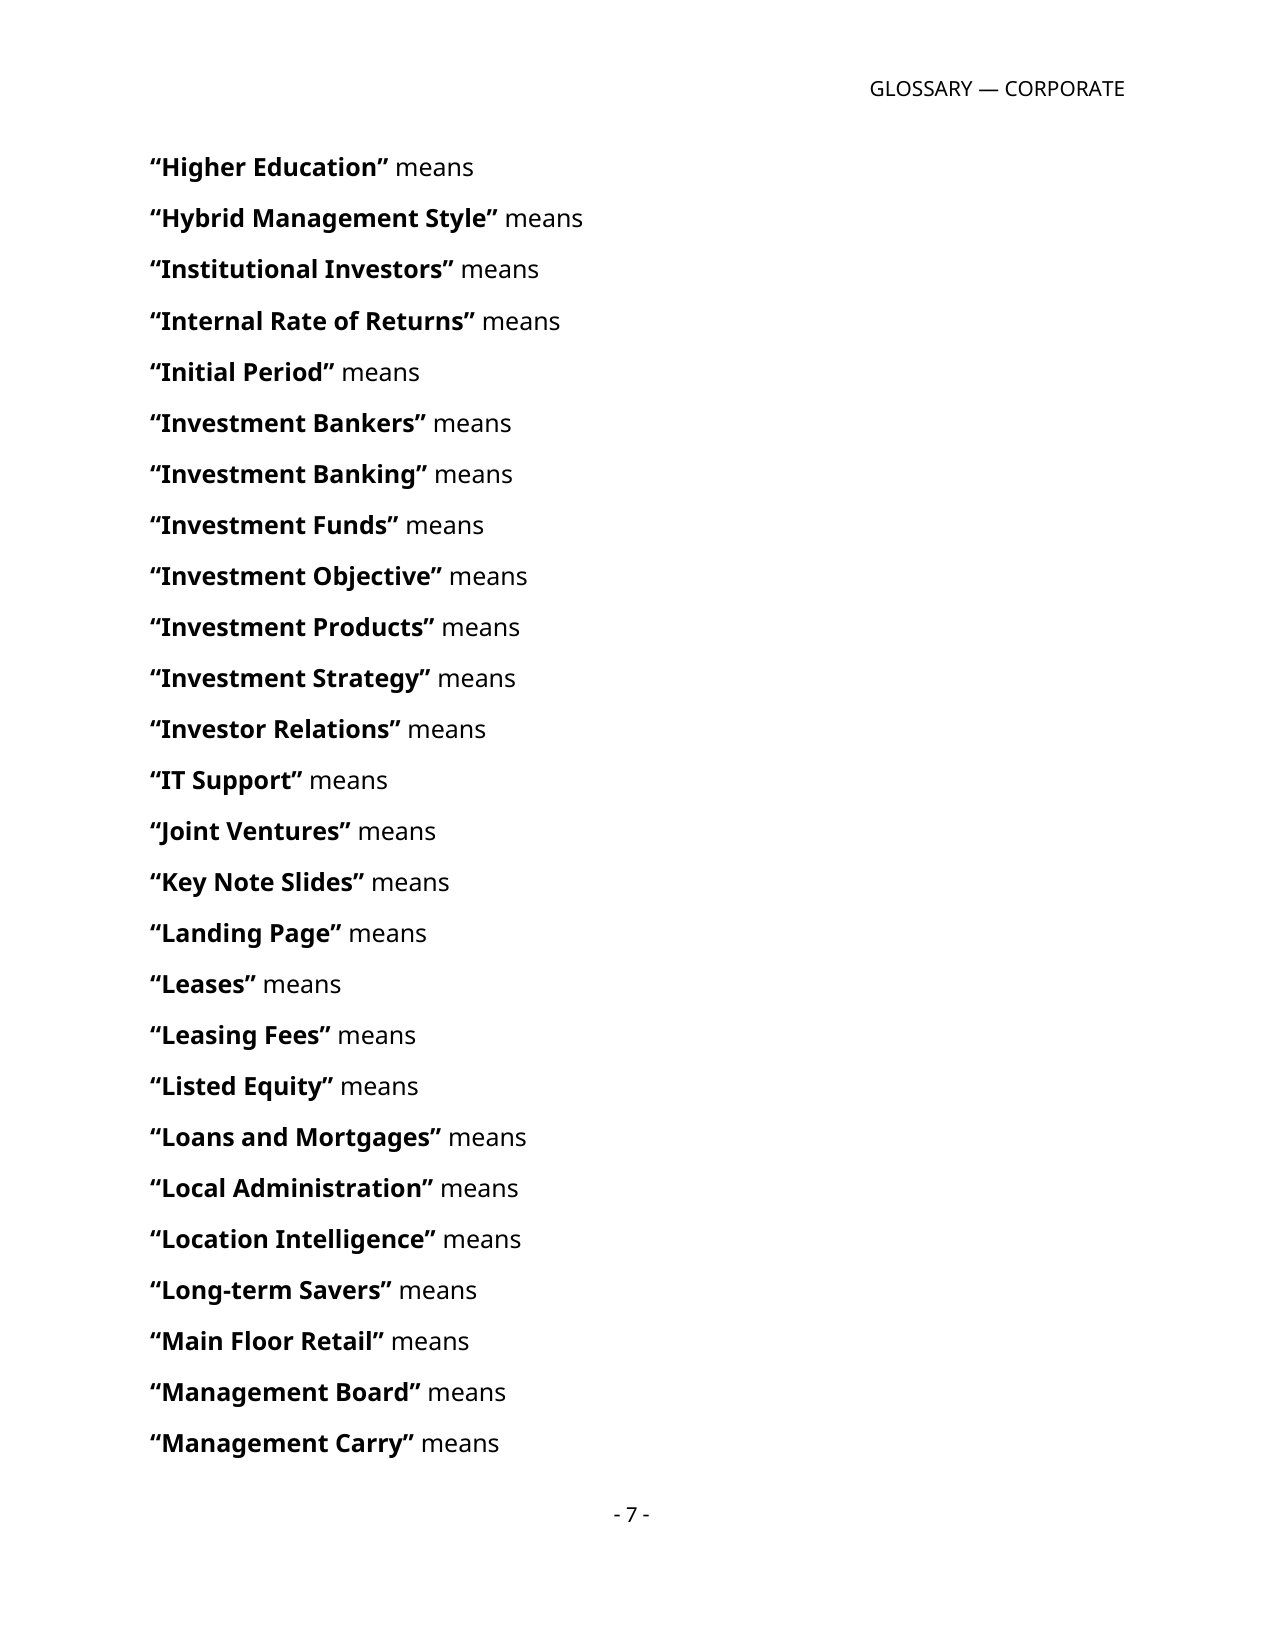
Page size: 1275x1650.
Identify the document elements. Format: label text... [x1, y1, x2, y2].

text “Key Note Slides” means [150, 864, 1125, 899]
text “Investor Relations” means [150, 711, 1125, 746]
text “Internal Rate of Returns” means [150, 303, 1125, 337]
text “Leasing Fees” means [150, 1018, 1125, 1052]
text “Loans and Mortgages” means [150, 1120, 1125, 1154]
text “Listed Equity” means [150, 1069, 1125, 1103]
text “Location Intelligence” means [150, 1222, 1125, 1256]
text “Long-term Savers” means [150, 1273, 1125, 1307]
text “Investment Products” means [150, 609, 1125, 643]
text “Management Carry” means [150, 1426, 1125, 1460]
text “Local Administration” means [150, 1171, 1125, 1205]
text “Hybrid Management Style” means [150, 201, 1125, 235]
text “Leases” means [150, 967, 1125, 1001]
text “Main Floor Retail” means [150, 1324, 1125, 1358]
text “Investment Banking” means [150, 456, 1125, 490]
text “Joint Ventures” means [150, 813, 1125, 848]
text “Investment Objective” means [150, 558, 1125, 592]
text “Institutional Investors” means [150, 252, 1125, 286]
text “Initial Period” means [150, 354, 1125, 388]
text “Management Board” means [150, 1375, 1125, 1409]
text “Investment Funds” means [150, 507, 1125, 541]
text “IT Support” means [150, 762, 1125, 797]
text “Landing Page” means [150, 916, 1125, 950]
text “Higher Education” means [150, 150, 1125, 184]
text “Investment Bankers” means [150, 405, 1125, 439]
text “Investment Strategy” means [150, 660, 1125, 694]
